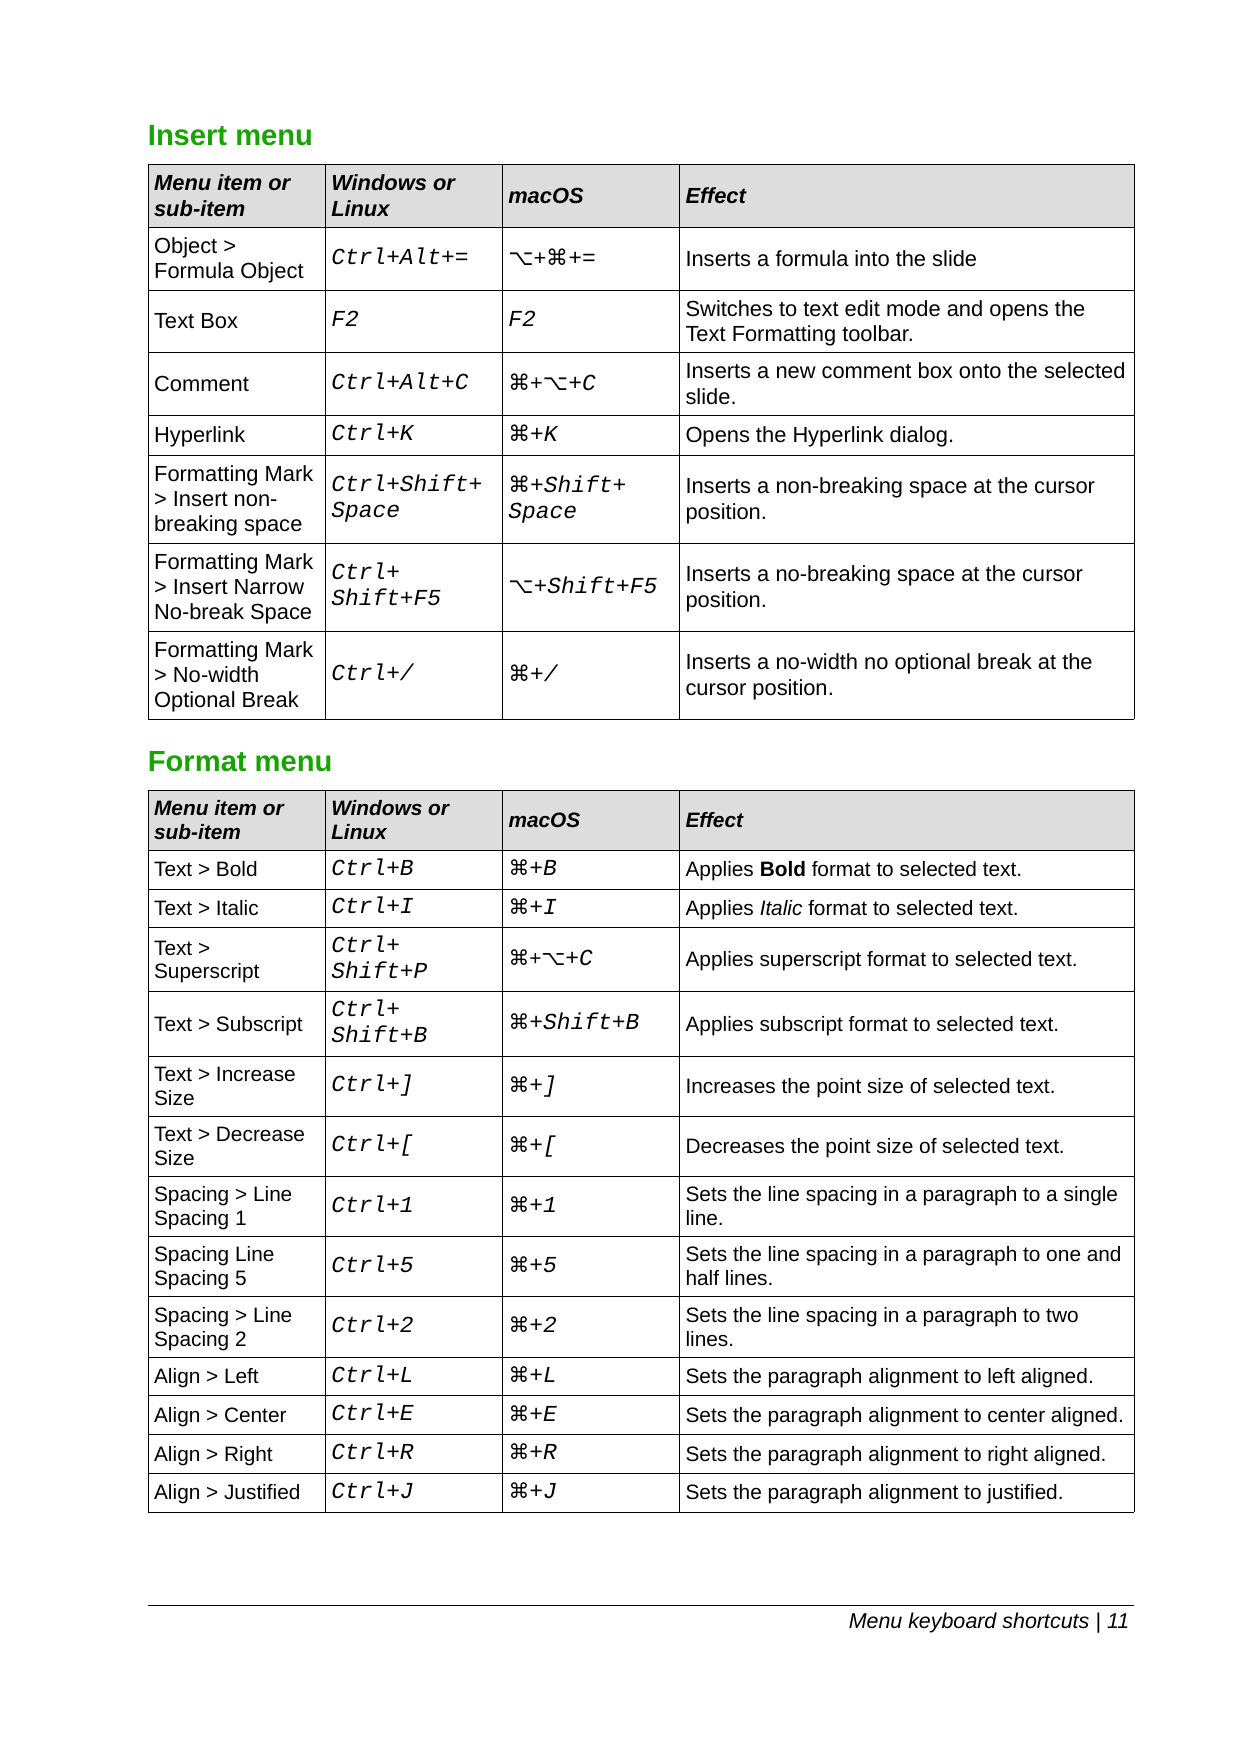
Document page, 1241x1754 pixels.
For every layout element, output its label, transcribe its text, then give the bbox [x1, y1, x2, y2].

table_cell Ctrl+/ [326, 632, 502, 718]
table_cell Inserts a new comment box onto the selected slide. [680, 353, 1134, 415]
table_cell Applies superscript format to selected text. [680, 928, 1134, 991]
table_cell Align > Right [149, 1435, 325, 1473]
table_cell ⌘+K [503, 416, 679, 455]
table_cell ⌘+L [503, 1358, 679, 1395]
table_cell Sets the line spacing in a paragraph to one and half lines. [680, 1237, 1134, 1296]
table_cell Ctrl+Shift+Space [326, 456, 502, 543]
table_cell Ctrl+K [326, 416, 502, 455]
table_cell Sets the paragraph alignment to justified. [680, 1474, 1134, 1512]
table_cell Ctrl+ Shift+F5 [326, 544, 502, 631]
table_cell Formatting Mark > Insert Narrow No‑break Space [149, 544, 325, 631]
table_cell Ctrl+[ [326, 1117, 502, 1176]
table_cell Spacing > Line Spacing 1 [149, 1177, 325, 1236]
table_cell Ctrl+L [326, 1358, 502, 1395]
table_cell ⌘+Shift+ Space [503, 456, 679, 543]
table_cell Inserts a formula into the slide [680, 228, 1134, 289]
subtitle Format menu [148, 743, 1134, 777]
table_cell Decreases the point size of selected text. [680, 1117, 1134, 1176]
table_header macOS [503, 165, 679, 227]
table_cell Ctrl+J [326, 1474, 502, 1512]
table_cell ⌘+⌥+C [503, 353, 679, 415]
table_cell ⌘+B [503, 851, 679, 888]
table_header Menu item or sub-item [149, 791, 325, 850]
table_cell Ctrl+2 [326, 1297, 502, 1357]
table_cell Align > Left [149, 1358, 325, 1395]
table_cell Ctrl+] [326, 1057, 502, 1116]
table_cell ⌘+/ [503, 632, 679, 718]
table_cell ⌘+R [503, 1435, 679, 1473]
table_cell Text Box [149, 291, 325, 352]
table_cell ⌥+Shift+F5 [503, 544, 679, 631]
table_cell Applies subscript format to selected text. [680, 992, 1134, 1056]
table_cell ⌘+E [503, 1396, 679, 1434]
table_cell ⌘+⌥+C [503, 928, 679, 991]
table_cell F2 [326, 291, 502, 352]
table_cell Ctrl+E [326, 1396, 502, 1434]
table_cell Comment [149, 353, 325, 415]
table_cell ⌥+⌘+= [503, 228, 679, 289]
table_cell ⌘+2 [503, 1297, 679, 1357]
table_cell Spacing Line Spacing 5 [149, 1237, 325, 1296]
table_header Effect [680, 165, 1134, 227]
table_cell ⌘+I [503, 890, 679, 927]
table_cell Applies Bold format to selected text. [680, 851, 1134, 888]
table_cell Ctrl+1 [326, 1177, 502, 1236]
table_header Windows or Linux [326, 791, 502, 850]
table_cell Ctrl+5 [326, 1237, 502, 1296]
table_cell Applies Italic format to selected text. [680, 890, 1134, 927]
table_cell Text > Italic [149, 890, 325, 927]
table_cell Sets the paragraph alignment to left aligned. [680, 1358, 1134, 1395]
table_cell Text > Subscript [149, 992, 325, 1056]
table_cell Switches to text edit mode and opens the Text Formatting toolbar. [680, 291, 1134, 352]
table_cell ⌘+[ [503, 1117, 679, 1176]
table_cell Inserts a no-width no optional break at the cursor position. [680, 632, 1134, 718]
table_cell Ctrl+ Shift+P [326, 928, 502, 991]
table_cell Inserts a non-breaking space at the cursor position. [680, 456, 1134, 543]
table_header Menu item or sub-item [149, 165, 325, 227]
table_cell Sets the line spacing in a paragraph to two lines. [680, 1297, 1134, 1357]
table_cell Object > Formula Object [149, 228, 325, 289]
table_cell ⌘+] [503, 1057, 679, 1116]
table_cell ⌘+1 [503, 1177, 679, 1236]
table_cell Align > Justified [149, 1474, 325, 1512]
table_cell F2 [503, 291, 679, 352]
table_cell Ctrl+R [326, 1435, 502, 1473]
table_cell Align > Center [149, 1396, 325, 1434]
table_cell Text > Superscript [149, 928, 325, 991]
table_cell ⌘+Shift+B [503, 992, 679, 1056]
table_cell Formatting Mark > No‑width Optional Break [149, 632, 325, 718]
table_header Effect [680, 791, 1134, 850]
table_cell Text > Decrease Size [149, 1117, 325, 1176]
table_cell Ctrl+I [326, 890, 502, 927]
table_cell Sets the paragraph alignment to center aligned. [680, 1396, 1134, 1434]
table_cell Opens the Hyperlink dialog. [680, 416, 1134, 455]
table_cell Ctrl+B [326, 851, 502, 888]
table_header macOS [503, 791, 679, 850]
table_cell Increases the point size of selected text. [680, 1057, 1134, 1116]
table_cell Text > Bold [149, 851, 325, 888]
table_cell Formatting Mark > Insert non-breaking space [149, 456, 325, 543]
table_cell Text > Increase Size [149, 1057, 325, 1116]
table_cell ⌘+5 [503, 1237, 679, 1296]
table_cell ⌘+J [503, 1474, 679, 1512]
table_header Windows or Linux [326, 165, 502, 227]
subtitle Insert menu [148, 118, 1134, 152]
table_cell Sets the line spacing in a paragraph to a single line. [680, 1177, 1134, 1236]
table_cell Ctrl+ Shift+B [326, 992, 502, 1056]
table_cell Inserts a no-breaking space at the cursor position. [680, 544, 1134, 631]
table_cell Sets the paragraph alignment to right aligned. [680, 1435, 1134, 1473]
table_cell Ctrl+Alt+= [326, 228, 502, 289]
table_cell Spacing > Line Spacing 2 [149, 1297, 325, 1357]
table_cell Ctrl+Alt+C [326, 353, 502, 415]
table_cell Hyperlink [149, 416, 325, 455]
